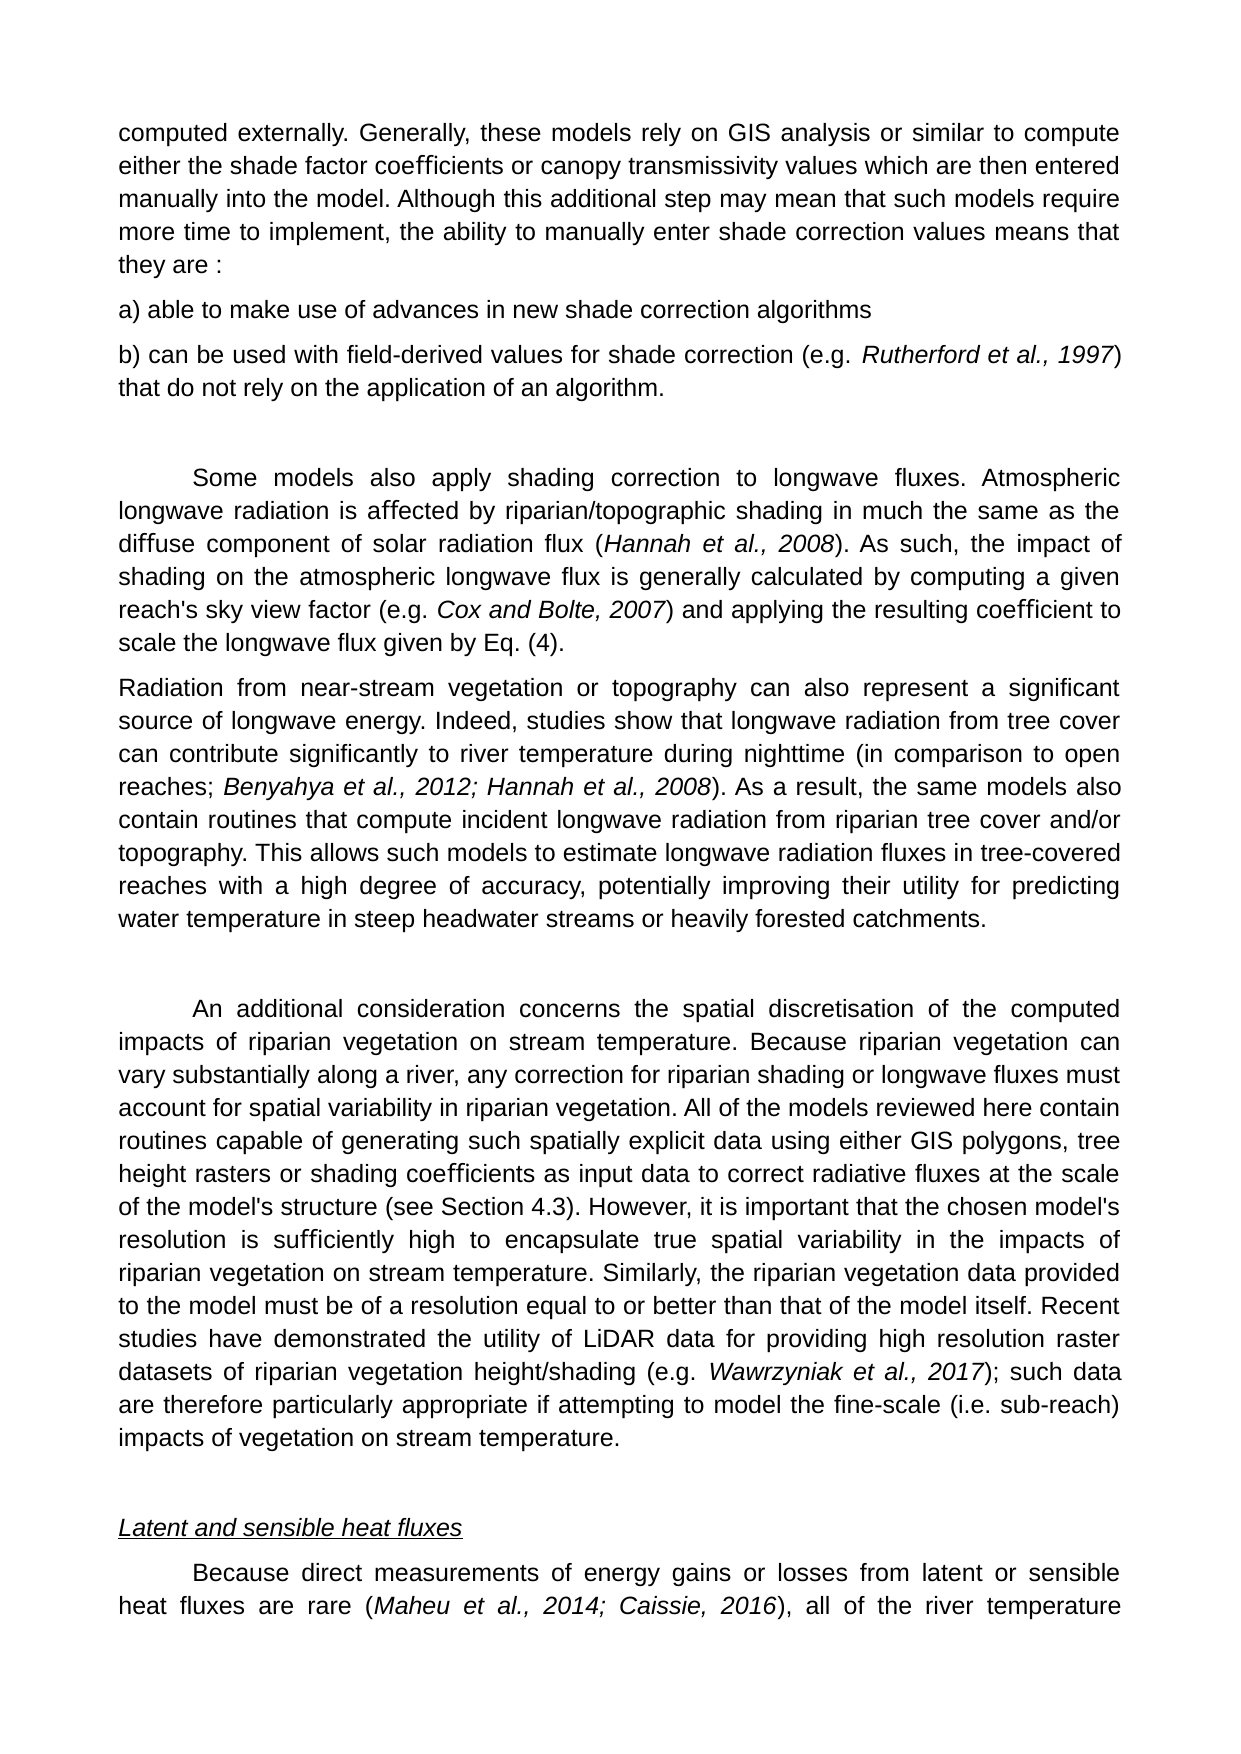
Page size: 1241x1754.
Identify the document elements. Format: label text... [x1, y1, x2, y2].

text b) can be used with ﬁeld-derived values for shade correction (e.g. Rutherford et al., 1997) that do not rely on the application of an algorithm. [118, 340, 1122, 402]
text Radiation from near-stream vegetation or topography can also represent a signiﬁcant source of longwave energy. Indeed, studies show that longwave radiation from tree cover can contribute signiﬁcantly to river temperature during nighttime (in comparison to open reaches; Benyahya et al., 2012; Hannah et al., 2008). As a result, the same models also contain routines that compute incident longwave radiation from riparian tree cover and/or topography. This allows such models to estimate longwave radiation ﬂuxes in tree-covered reaches with a high degree of accuracy, potentially improving their utility for predicting water temperature in steep headwater streams or heavily forested catchments. [118, 673, 1122, 933]
text computed externally. Generally, these models rely on GIS analysis or similar to compute either the shade factor coeﬃcients or canopy transmissivity values which are then entered manually into the model. Although this additional step may mean that such models require more time to implement, the ability to manually enter shade correction values means that they are : [118, 118, 1122, 279]
text An additional consideration concerns the spatial discretisation of the computed impacts of riparian vegetation on stream temperature. Because riparian vegetation can vary substantially along a river, any correction for riparian shading or longwave ﬂuxes must account for spatial variability in riparian vegetation. All of the models reviewed here contain routines capable of generating such spatially explicit data using either GIS polygons, tree height rasters or shading coeﬃcients as input data to correct radiative ﬂuxes at the scale of the model's structure (see Section 4.3). However, it is important that the chosen model's resolution is suﬃciently high to encapsulate true spatial variability in the impacts of riparian vegetation on stream temperature. Similarly, the riparian vegetation data provided to the model must be of a resolution equal to or better than that of the model itself. Recent studies have demonstrated the utility of LiDAR data for providing high resolution raster datasets of riparian vegetation height/shading (e.g. Wawrzyniak et al., 2017); such data are therefore particularly appropriate if attempting to model the ﬁne-scale (i.e. sub-reach) impacts of vegetation on stream temperature. [118, 994, 1122, 1452]
text a) able to make use of advances in new shade correction algorithms [118, 295, 1122, 324]
text Because direct measurements of energy gains or losses from latent or sensible heat ﬂuxes are rare (Maheu et al., 2014; Caissie, 2016), all of the river temperature [118, 1558, 1122, 1619]
text Latent and sensible heat ﬂuxes [118, 1513, 1122, 1542]
text Some models also apply shading correction to longwave ﬂuxes. Atmospheric longwave radiation is aﬀected by riparian/topographic shading in much the same as the diﬀuse component of solar radiation ﬂux (Hannah et al., 2008). As such, the impact of shading on the atmospheric longwave ﬂux is generally calculated by computing a given reach's sky view factor (e.g. Cox and Bolte, 2007) and applying the resulting coeﬃcient to scale the longwave ﬂux given by Eq. (4). [118, 463, 1122, 657]
